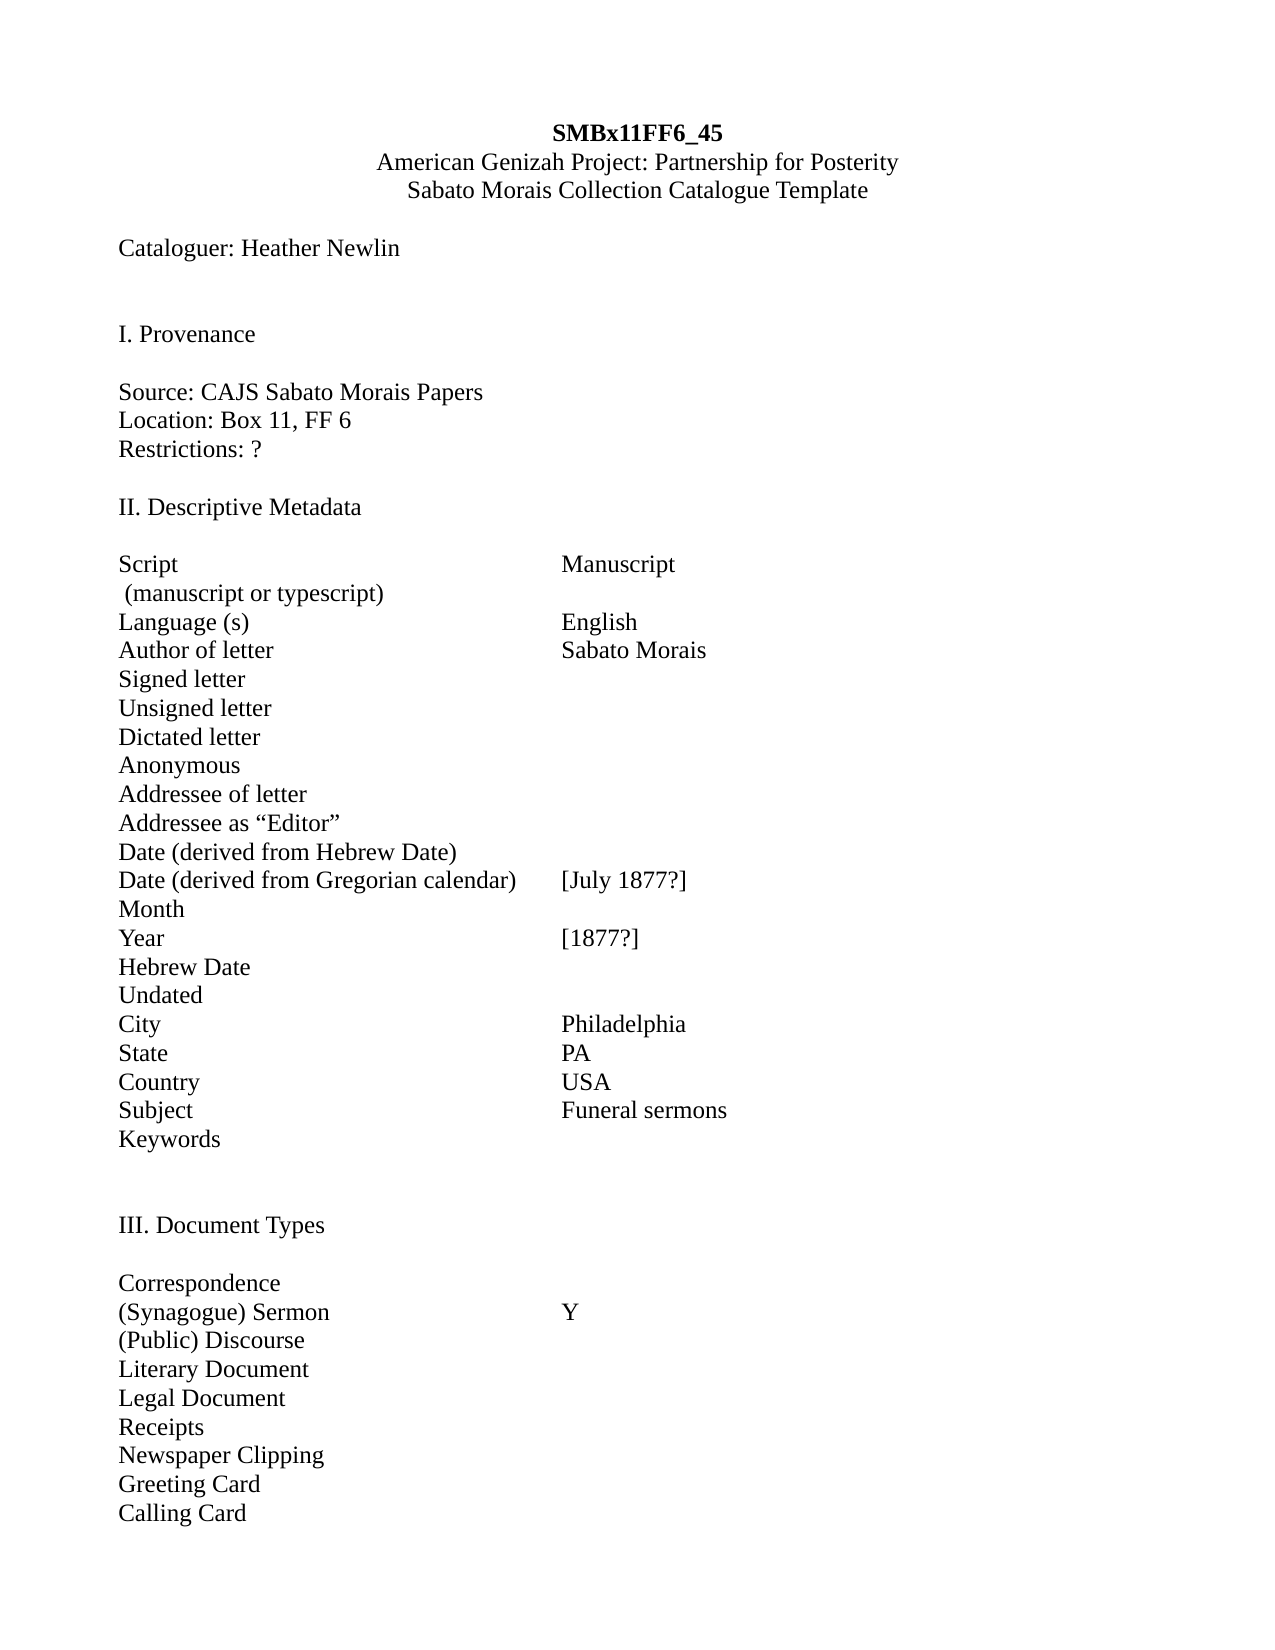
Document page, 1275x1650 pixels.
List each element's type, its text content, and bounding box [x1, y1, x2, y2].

text Dictated letter [118, 722, 1157, 751]
text Date (derived from Gregorian calendar) [July 1877?] [118, 866, 1157, 894]
text City Philadelphia [118, 1009, 1157, 1038]
text Source: CAJS Sabato Morais Papers [118, 377, 1157, 406]
text Script Manuscript [118, 549, 1157, 578]
text II. Descriptive Metadata [118, 492, 1157, 521]
text Restrictions: ? [118, 434, 1157, 463]
text Greeting Card [118, 1469, 1157, 1498]
text Location: Box 11, FF 6 [118, 406, 1157, 434]
text Addressee as “Editor” [118, 808, 1157, 837]
text Anonymous [118, 751, 1157, 779]
text (Synagogue) Sermon Y [118, 1297, 1157, 1326]
text Language (s) English [118, 607, 1157, 636]
text Sabato Morais Collection Catalogue Template [118, 176, 1157, 204]
text Hebrew Date [118, 952, 1157, 981]
text Signed letter [118, 664, 1157, 693]
text Undated [118, 981, 1157, 1009]
text Cataloguer: Heather Newlin [118, 233, 1157, 262]
text Addressee of letter [118, 779, 1157, 808]
text Calling Card [118, 1498, 1157, 1527]
text Legal Document [118, 1383, 1157, 1412]
text Author of letter Sabato Morais [118, 636, 1157, 664]
text Unsigned letter [118, 693, 1157, 722]
text Correspondence [118, 1268, 1157, 1297]
text Subject Funeral sermons [118, 1096, 1157, 1124]
text (manuscript or typescript) [118, 578, 1157, 607]
text SMBx11FF6_45 [118, 118, 1157, 147]
text Country USA [118, 1067, 1157, 1096]
text State PA [118, 1038, 1157, 1067]
text American Genizah Project: Partnership for Posterity [118, 147, 1157, 176]
text Receipts [118, 1412, 1157, 1441]
text I. Provenance [118, 319, 1157, 348]
text Literary Document [118, 1354, 1157, 1383]
text Newspaper Clipping [118, 1441, 1157, 1469]
text III. Document Types [118, 1211, 1157, 1239]
text (Public) Discourse [118, 1326, 1157, 1354]
text Keywords [118, 1124, 1157, 1153]
text Year [1877?] [118, 923, 1157, 952]
text Month [118, 894, 1157, 923]
text Date (derived from Hebrew Date) [118, 837, 1157, 866]
